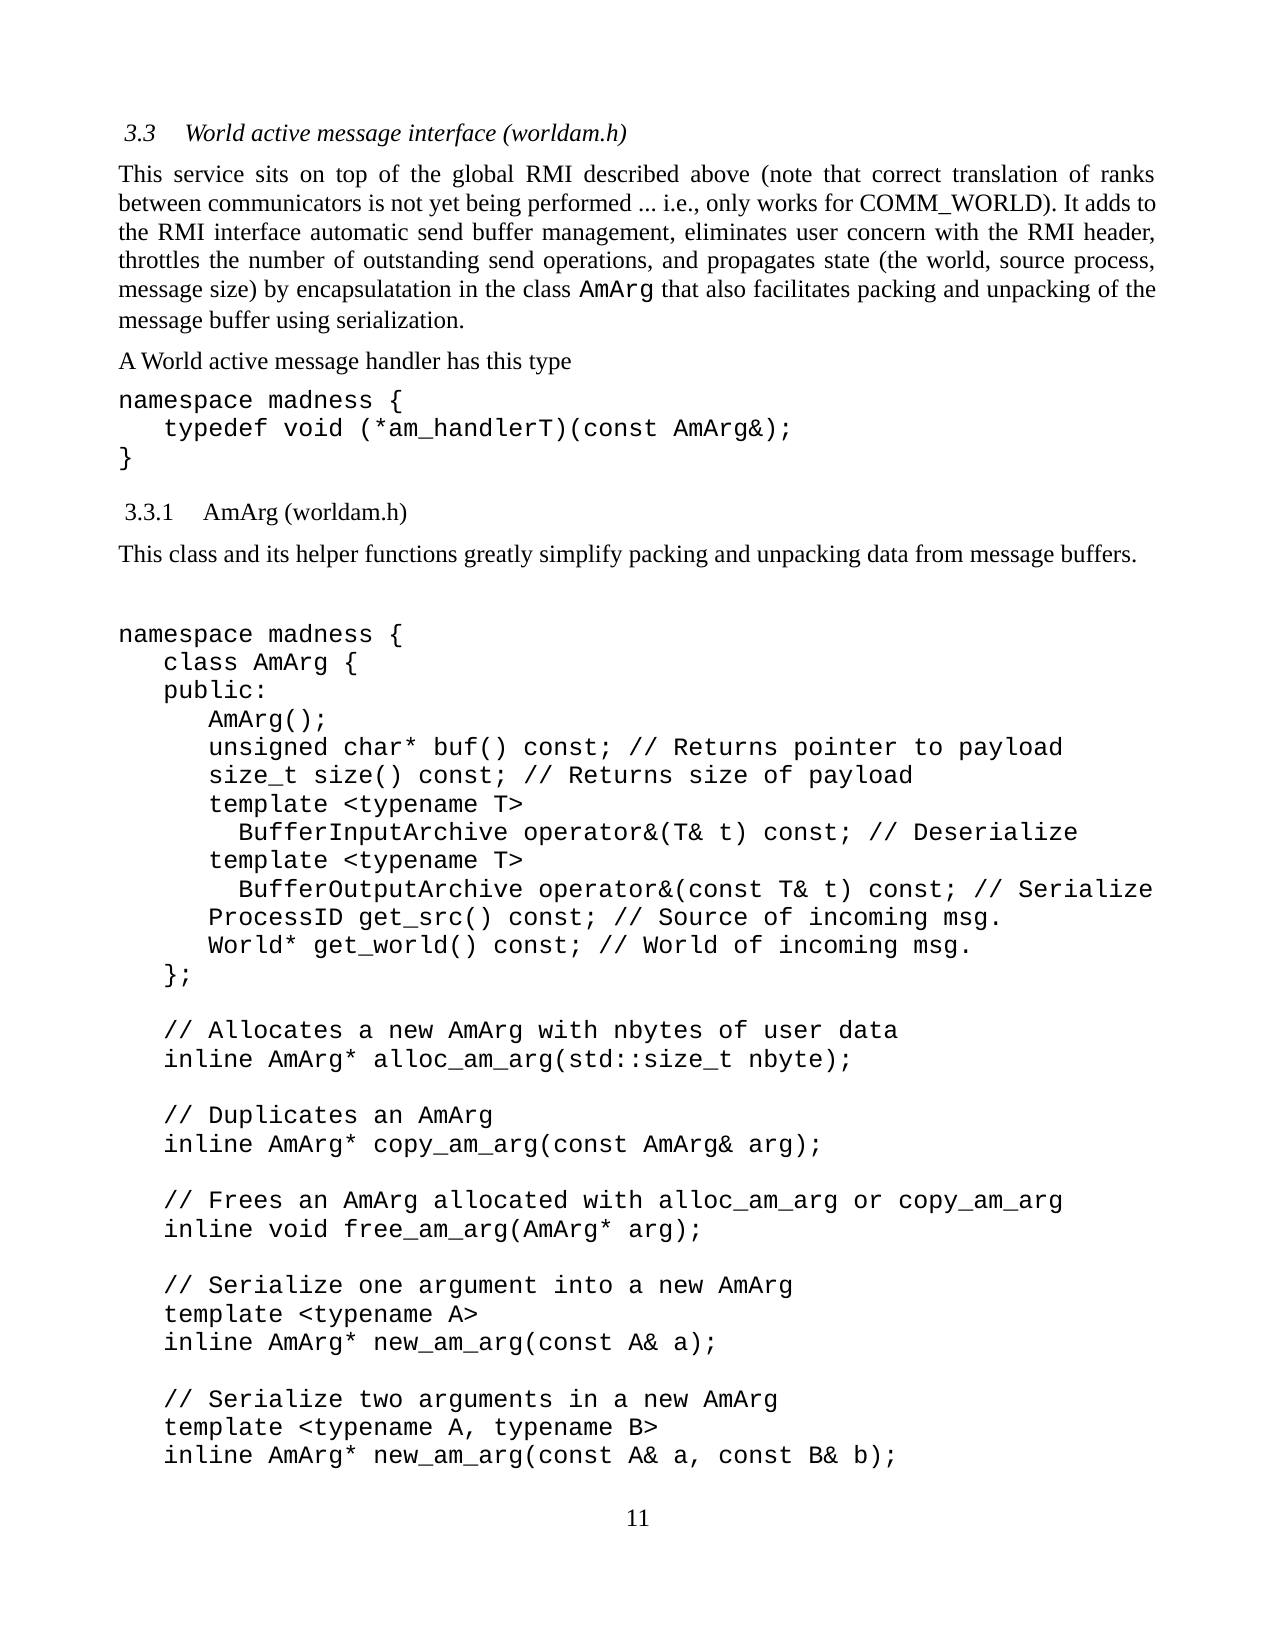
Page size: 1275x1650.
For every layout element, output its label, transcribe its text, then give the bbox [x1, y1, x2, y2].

text // Frees an AmArg allocated with alloc_am_arg or copy_am_arg [118, 1188, 1157, 1216]
text inline AmArg* new_am_arg(const A& a, const B& b); [118, 1443, 1157, 1471]
text // Serialize two arguments in a new AmArg [118, 1386, 1157, 1414]
text size_t size() const; // Returns size of payload [118, 763, 1157, 791]
text World* get_world() const; // World of incoming msg. [118, 933, 1157, 961]
text This service sits on top of the global RMI described above (note that correct translation of ranks between communicators is not yet being performed ... i.e., only works for COMM_WORLD). It adds to the RMI interface automatic send buffer management, eliminates user concern with the RMI header, throttles the number of outstanding send operations, and propagates state (the world, source process, message size) by encapsulatation in the class AmArg that also facilitates packing and unpacking of the message buffer using serialization. [118, 159, 1157, 334]
text } [118, 444, 1157, 473]
text typedef void (*am_handlerT)(const AmArg&); [118, 416, 1157, 444]
text namespace madness { [118, 621, 1157, 649]
text BufferInputArchive operator&(T& t) const; // Deserialize [118, 819, 1157, 848]
text class AmArg { [118, 649, 1157, 678]
text This class and its helper functions greatly simplify packing and unpacking data from message buffers. [118, 539, 1157, 567]
text A World active message handler has this type [118, 346, 1157, 375]
text template <typename T> [118, 791, 1157, 819]
text // Duplicates an AmArg [118, 1103, 1157, 1131]
subtitle World active message interface (worldam.h) [118, 118, 1157, 147]
text template <typename A> [118, 1301, 1157, 1329]
text public: [118, 678, 1157, 706]
text // Serialize one argument into a new AmArg [118, 1273, 1157, 1301]
text namespace madness { [118, 388, 1157, 416]
text template <typename A, typename B> [118, 1414, 1157, 1443]
text AmArg(); [118, 706, 1157, 734]
text template <typename T> [118, 848, 1157, 876]
text // Allocates a new AmArg with nbytes of user data [118, 1018, 1157, 1046]
text inline AmArg* alloc_am_arg(std::size_t nbyte); [118, 1046, 1157, 1074]
text BufferOutputArchive operator&(const T& t) const; // Serialize [118, 876, 1157, 904]
text ProcessID get_src() const; // Source of incoming msg. [118, 904, 1157, 933]
text inline void free_am_arg(AmArg* arg); [118, 1216, 1157, 1244]
text }; [118, 961, 1157, 989]
text inline AmArg* copy_am_arg(const AmArg& arg); [118, 1131, 1157, 1159]
subtitle AmArg (worldam.h) [118, 498, 1157, 526]
text inline AmArg* new_am_arg(const A& a); [118, 1329, 1157, 1358]
text unsigned char* buf() const; // Returns pointer to payload [118, 734, 1157, 763]
